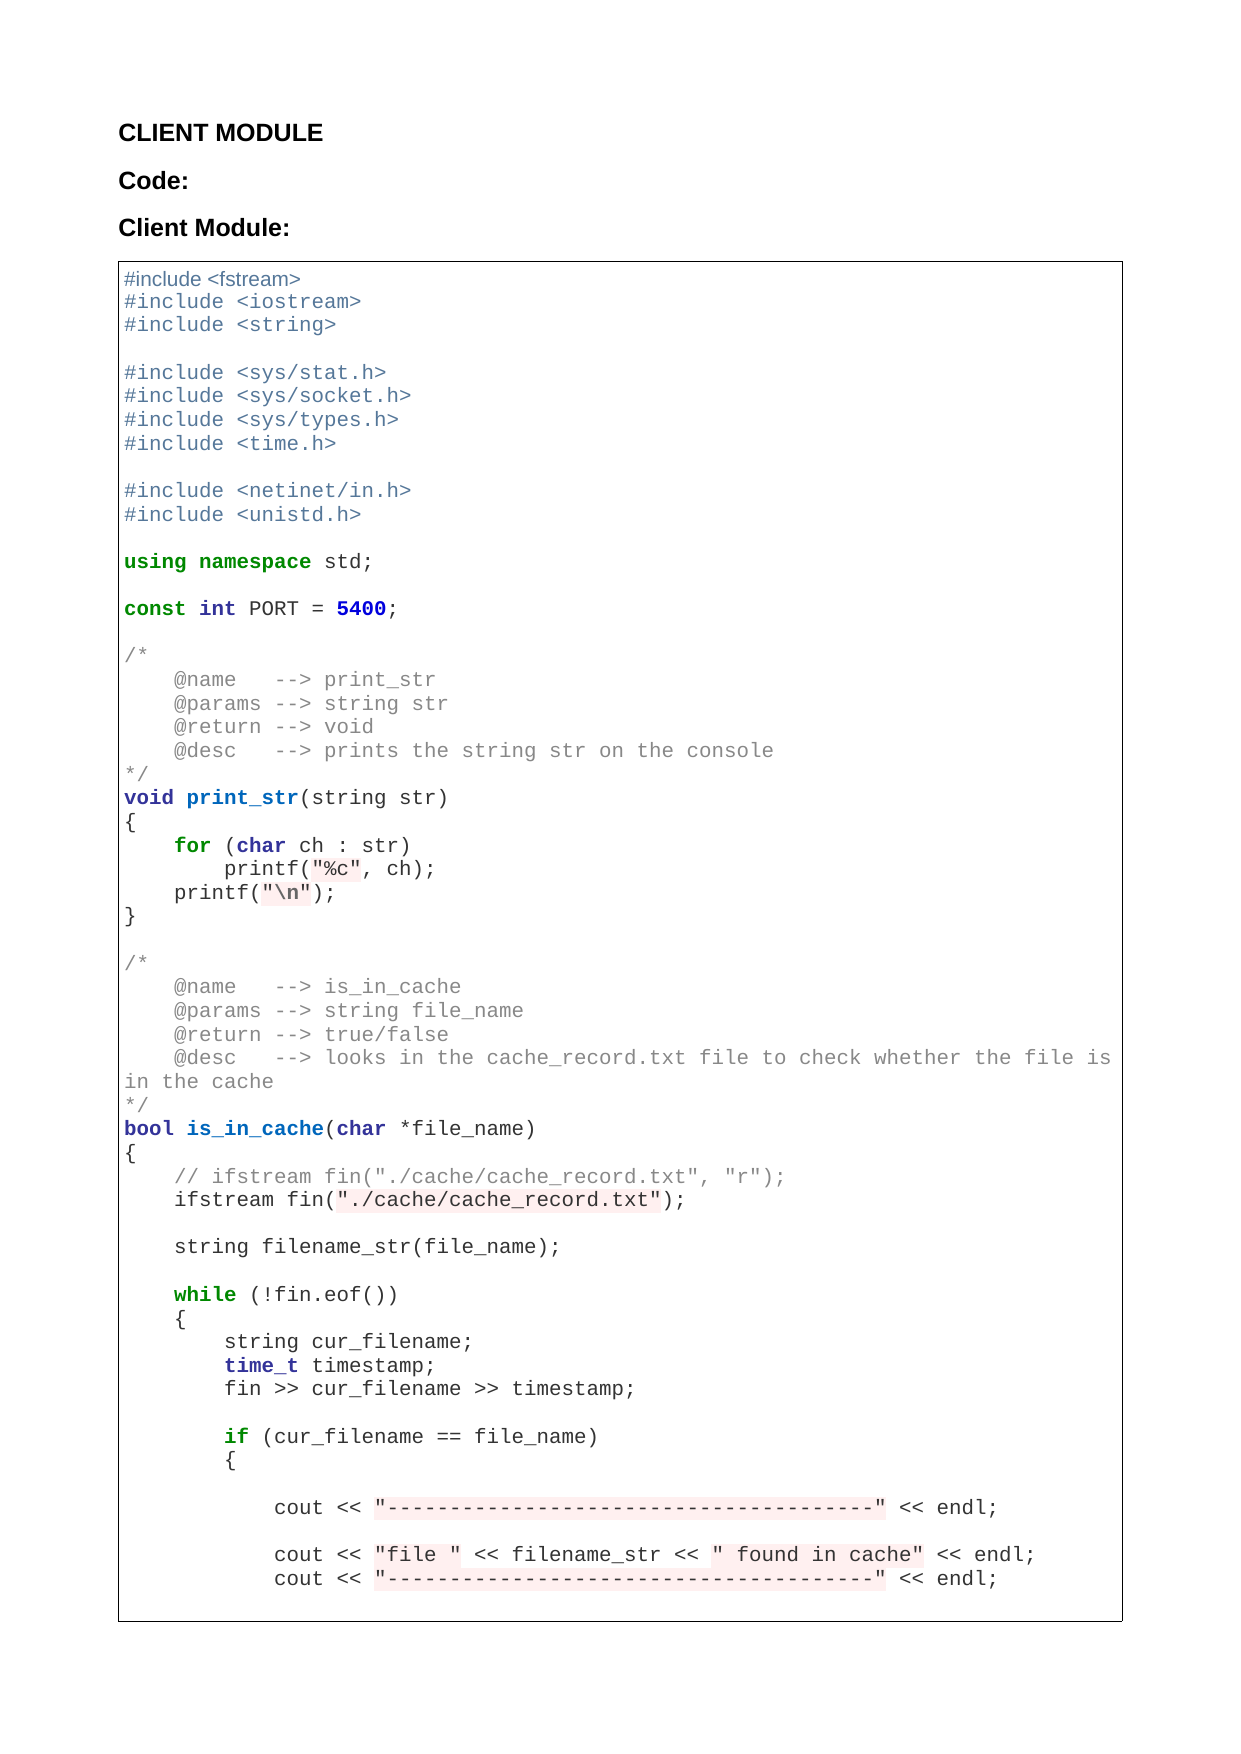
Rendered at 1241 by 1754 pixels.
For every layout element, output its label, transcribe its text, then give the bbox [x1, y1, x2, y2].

text Code: [118, 166, 1122, 194]
text Client Module: [118, 213, 1122, 242]
text CLIENT MODULE [118, 118, 1122, 147]
table_header #include <fstream> #include <iostream> #include <string> #include <sys/stat.h> #include <sys/socket.h> #include <sys/types.h> #include <time.h> #include <netinet/in.h> #include <unistd.h> using namespace std; const int PORT = 5400; /* @name --> print_str @params --> string str @return --> void @desc --> prints the string str on the console */ void print_str(string str) { for (char ch : str) printf("%c", ch); printf("\n"); } /* @name --> is_in_cache @params --> string file_name @return --> true/false @desc --> looks in the cache_record.txt file to check whether the file is in the cache */ bool is_in_cache(char *file_name) { // ifstream fin("./cache/cache_record.txt", "r"); ifstream fin("./cache/cache_record.txt"); string filename_str(file_name); while (!fin.eof()) { string cur_filename; time_t timestamp; fin >> cur_filename >> timestamp; if (cur_filename == file_name) { cout << "---------------------------------------" << endl; cout << "file " << filename_str << " found in cache" << endl; cout << "---------------------------------------" << endl; [119, 262, 1122, 1621]
